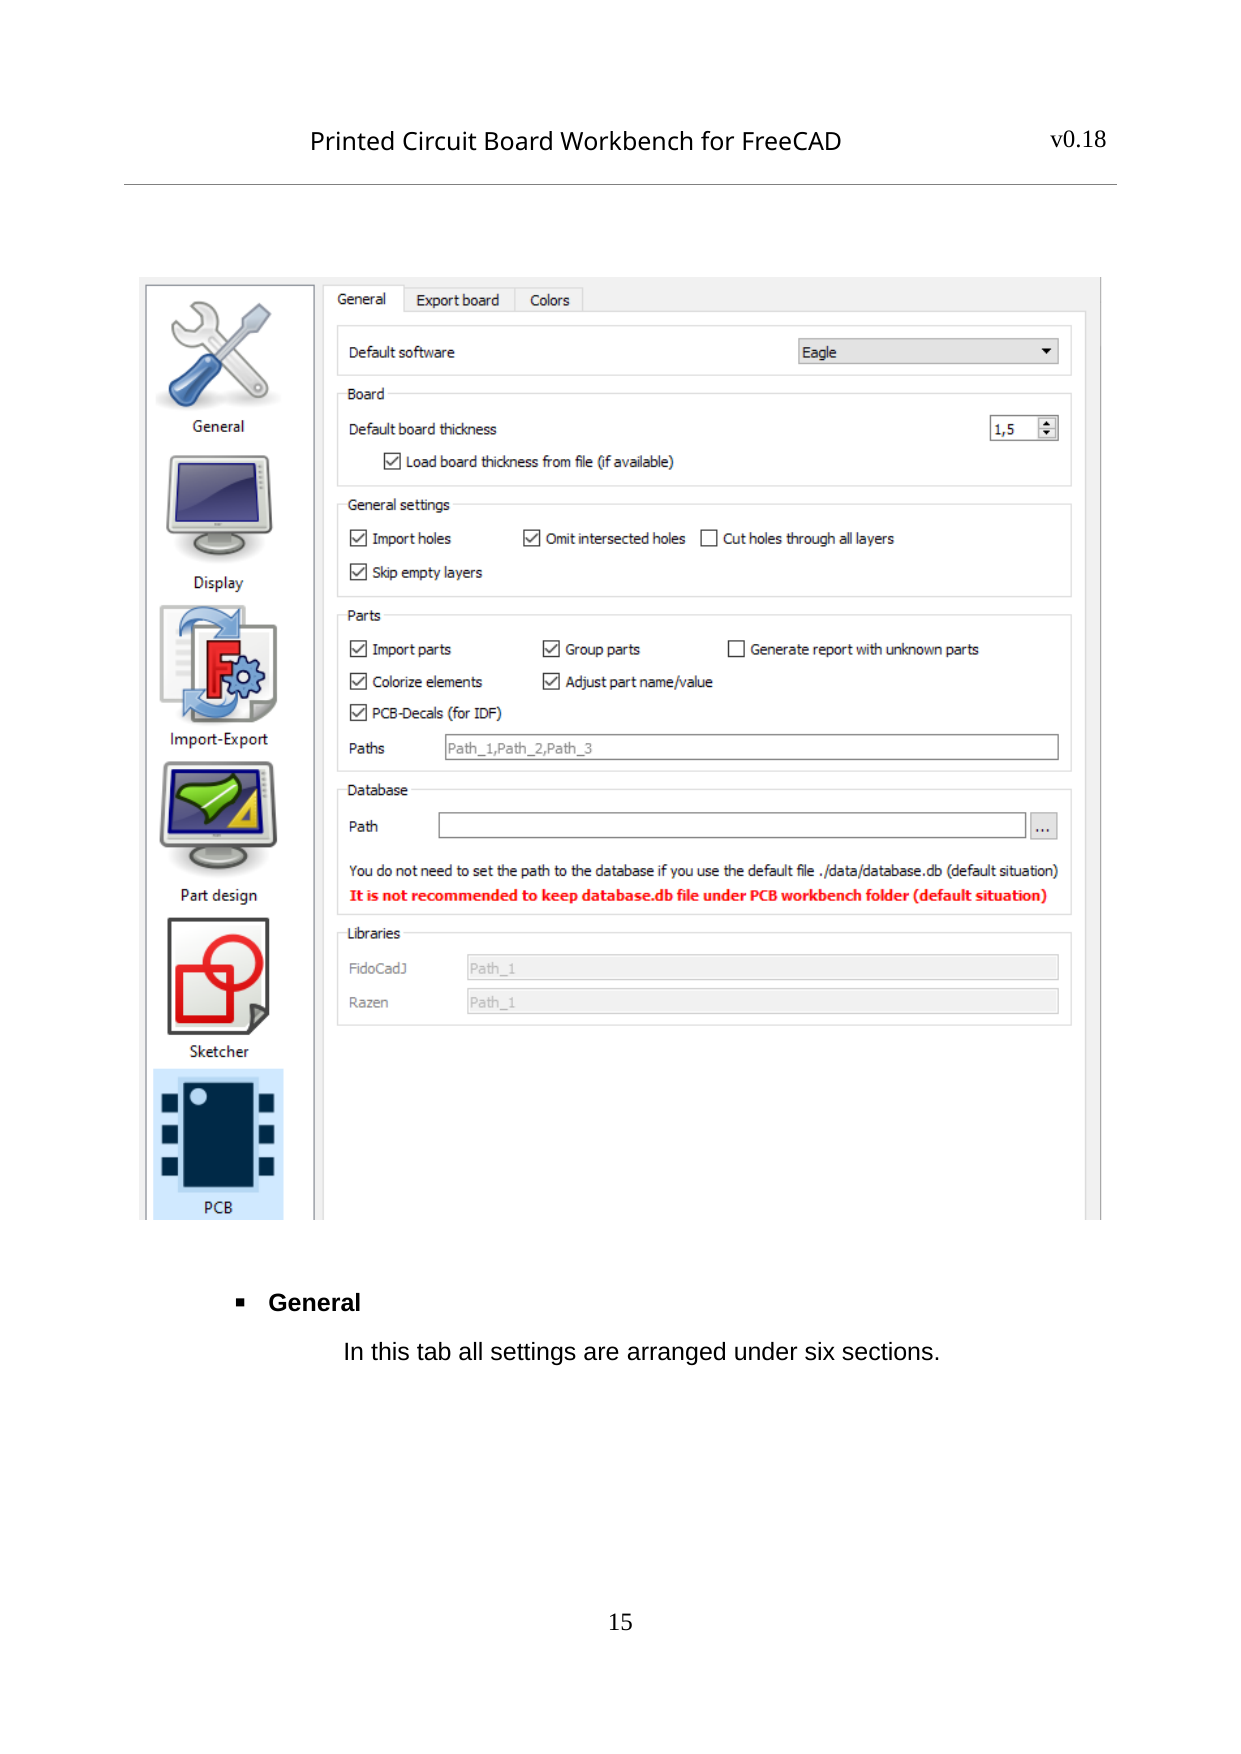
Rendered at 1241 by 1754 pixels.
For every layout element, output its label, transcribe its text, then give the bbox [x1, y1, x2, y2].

picture [139, 277, 1102, 1220]
text In this tab all settings are arranged under six sections. [118, 1337, 1122, 1366]
subtitle General [231, 1288, 1122, 1317]
